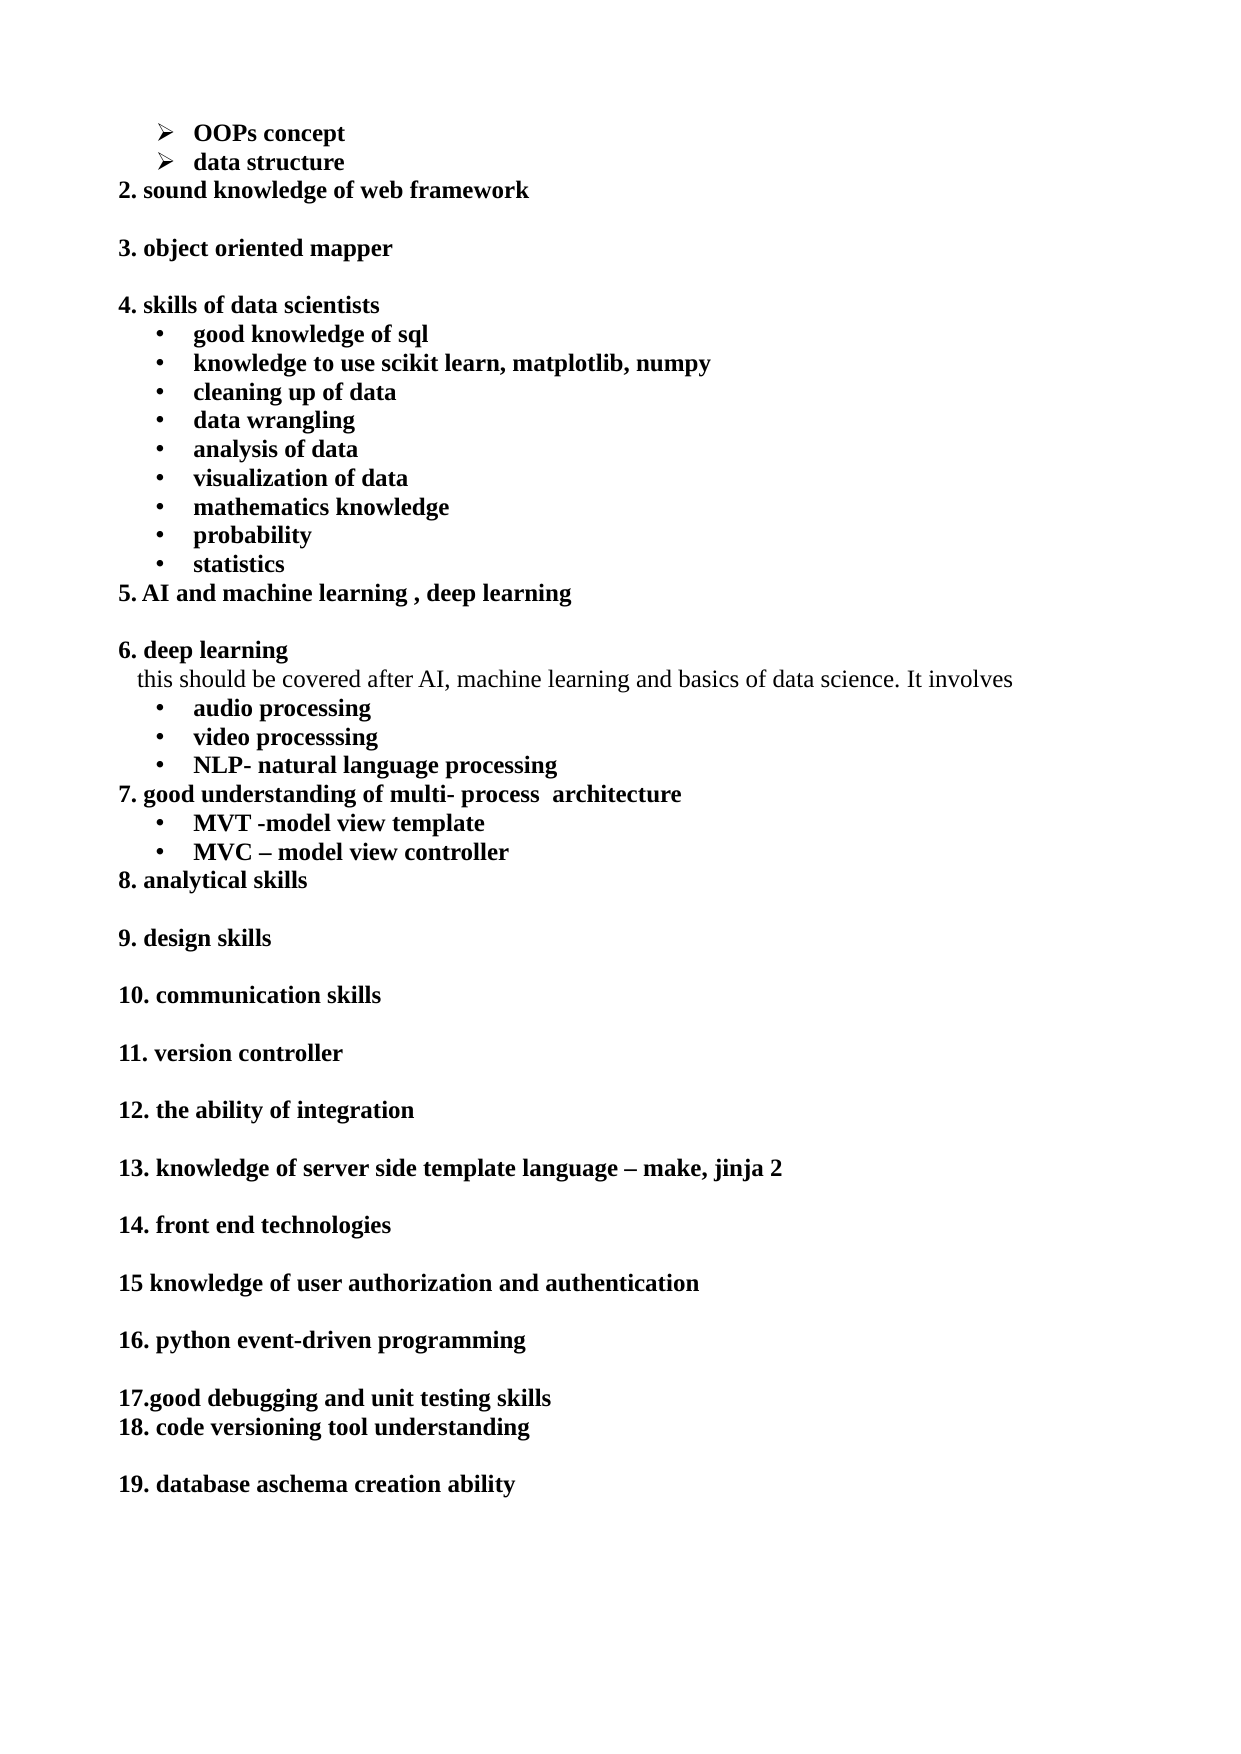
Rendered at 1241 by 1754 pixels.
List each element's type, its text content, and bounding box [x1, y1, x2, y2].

text 17.good debugging and unit testing skills [118, 1383, 1122, 1412]
list data structure [156, 147, 1122, 176]
text 3. object oriented mapper [118, 233, 1122, 262]
list data wrangling [156, 406, 1122, 434]
list audio processing [156, 693, 1122, 722]
text 13. knowledge of server side template language – make, jinja 2 [118, 1153, 1122, 1182]
text this should be covered after AI, machine learning and basics of data science. It involves [118, 664, 1122, 693]
text 2. sound knowledge of web framework [118, 176, 1122, 204]
text 4. skills of data scientists [118, 291, 1122, 319]
text 9. design skills [118, 923, 1122, 952]
text 16. python event-driven programming [118, 1326, 1122, 1354]
list analysis of data [156, 434, 1122, 463]
list video processsing [156, 722, 1122, 751]
list cleaning up of data [156, 377, 1122, 406]
text 15 knowledge of user authorization and authentication [118, 1268, 1122, 1297]
text 6. deep learning [118, 636, 1122, 664]
list statistics [156, 549, 1122, 578]
list visualization of data [156, 463, 1122, 492]
text 12. the ability of integration [118, 1096, 1122, 1124]
list NLP- natural language processing [156, 751, 1122, 779]
list probability [156, 521, 1122, 549]
text 14. front end technologies [118, 1211, 1122, 1239]
list good knowledge of sql [156, 319, 1122, 348]
text 8. analytical skills [118, 866, 1122, 894]
text 10. communication skills [118, 981, 1122, 1009]
list MVT -model view template [156, 808, 1122, 837]
text 7. good understanding of multi- process architecture [118, 779, 1122, 808]
text 18. code versioning tool understanding [118, 1412, 1122, 1441]
list MVC – model view controller [156, 837, 1122, 866]
text 11. version controller [118, 1038, 1122, 1067]
list knowledge to use scikit learn, matplotlib, numpy [156, 348, 1122, 377]
list OOPs concept [156, 118, 1122, 147]
list mathematics knowledge [156, 492, 1122, 521]
text 19. database aschema creation ability [118, 1469, 1122, 1498]
text 5. AI and machine learning , deep learning [118, 578, 1122, 607]
